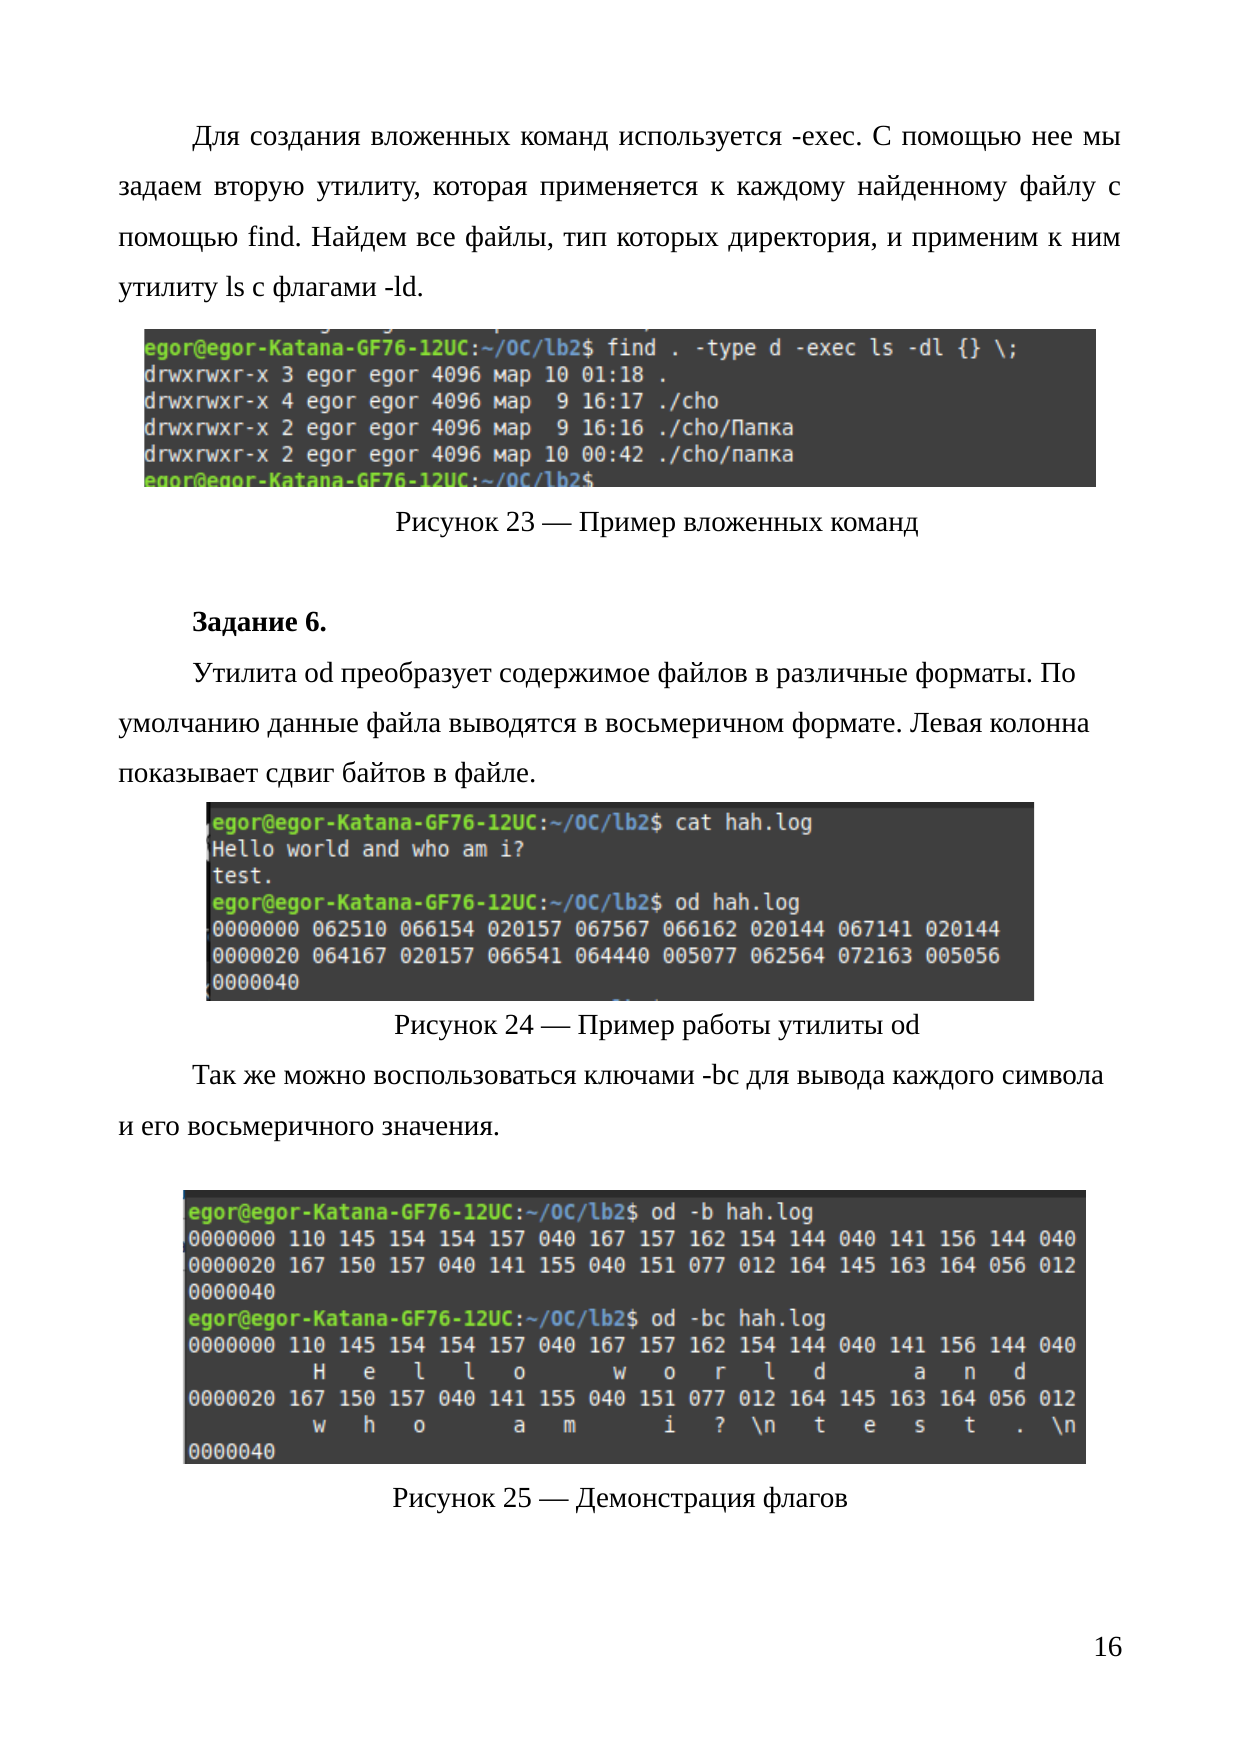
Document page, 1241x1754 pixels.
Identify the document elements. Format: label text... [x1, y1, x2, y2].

picture [182, 1190, 1086, 1464]
subtitle Рисунок 24 — Пример работы утилиты od [118, 1007, 1122, 1041]
subtitle Для создания вложенных команд используется -exec. С помощью нее мы задаем вторую утилиту, которая применяется к каждому найденному файлу с помощью find. Найдем все файлы, тип которых директория, и применим к ним утилиту ls с флагами -ld. [118, 118, 1122, 303]
picture [144, 329, 1096, 487]
subtitle Так же можно воспользоваться ключами -bc для вывода каждого символа и его восьмеричного значения. [118, 1057, 1122, 1141]
subtitle Рисунок 25 — Демонстрация флагов [118, 1460, 1122, 1514]
subtitle Задание 6. [118, 604, 1122, 638]
subtitle Рисунок 23 — Пример вложенных команд [118, 319, 1122, 537]
subtitle Утилита od преобразует содержимое файлов в различные форматы. По умолчанию данные файла выводятся в восьмеричном формате. Левая колонна показывает сдвиг байтов в файле. [118, 655, 1122, 789]
picture [206, 802, 1035, 1001]
